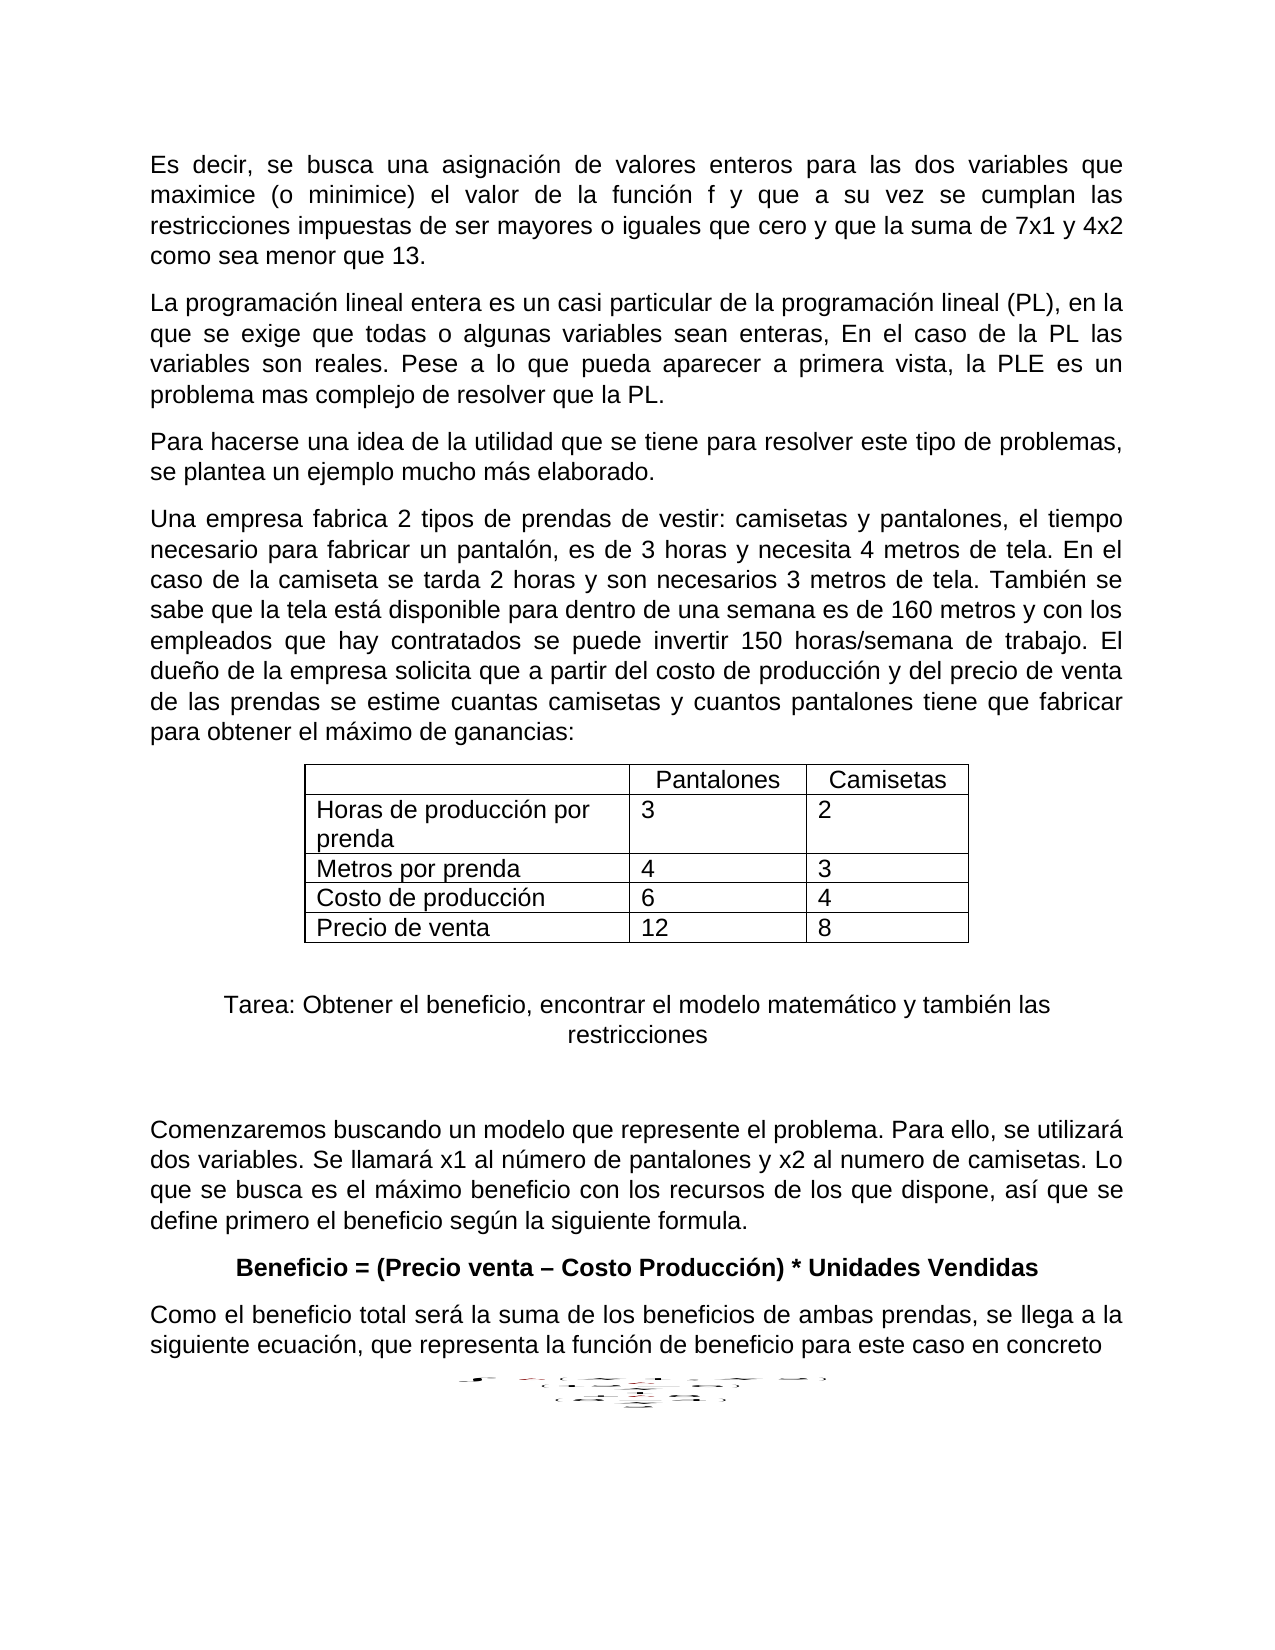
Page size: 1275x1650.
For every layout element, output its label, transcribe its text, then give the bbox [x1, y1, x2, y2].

text Es decir, se busca una asignación de valores enteros para las dos variables que maximice (o minimice) el valor de la función f y que a su vez se cumplan las restricciones impuestas de ser mayores o iguales que cero y que la suma de 7x1 y 4x2 como sea menor que 13. [150, 150, 1125, 270]
table_cell 12 [630, 913, 806, 942]
table_cell Metros por prenda [306, 854, 629, 882]
text Una empresa fabrica 2 tipos de prendas de vestir: camisetas y pantalones, el tiempo necesario para fabricar un pantalón, es de 3 horas y necesita 4 metros de tela. En el caso de la camiseta se tarda 2 horas y son necesarios 3 metros de tela. También se sabe que la tela está disponible para dentro de una semana es de 160 metros y con los empleados que hay contratados se puede invertir 150 horas/semana de trabajo. El dueño de la empresa solicita que a partir del costo de producción y del precio de venta de las prendas se estime cuantas camisetas y cuantos pantalones tiene que fabricar para obtener el máximo de ganancias: [150, 504, 1125, 746]
table_cell Costo de producción [306, 883, 629, 912]
table_header [306, 765, 629, 794]
table_cell 3 [630, 795, 806, 852]
table_cell 4 [807, 883, 968, 912]
table_cell 6 [630, 883, 806, 912]
text Comenzaremos buscando un modelo que represente el problema. Para ello, se utilizará dos variables. Se llamará x1 al número de pantalones y x2 al numero de camisetas. Lo que se busca es el máximo beneficio con los recursos de los que dispone, así que se define primero el beneficio según la siguiente formula. [150, 1114, 1125, 1234]
table_cell Horas de producción por prenda [306, 795, 629, 852]
table_cell 2 [807, 795, 968, 852]
table_cell 8 [807, 913, 968, 942]
table_cell Precio de venta [306, 913, 629, 942]
text La programación lineal entera es un casi particular de la programación lineal (PL), en la que se exige que todas o algunas variables sean enteras, En el caso de la PL las variables son reales. Pese a lo que pueda aparecer a primera vista, la PLE es un problema mas complejo de resolver que la PL. [150, 288, 1125, 408]
table_header Camisetas [807, 765, 968, 794]
table_header Pantalones [630, 765, 806, 794]
table_cell 4 [630, 854, 806, 882]
text Beneficio = (Precio venta – Costo Producción) * Unidades Vendidas [150, 1253, 1125, 1282]
text Como el beneficio total será la suma de los beneficios de ambas prendas, se llega a la siguiente ecuación, que representa la función de beneficio para este caso en concreto [150, 1300, 1125, 1359]
table_cell 3 [807, 854, 968, 882]
text Para hacerse una idea de la utilidad que se tiene para resolver este tipo de problemas, se plantea un ejemplo mucho más elaborado. [150, 427, 1125, 486]
text Tarea: Obtener el beneficio, encontrar el modelo matemático y también las restricciones [150, 990, 1125, 1049]
